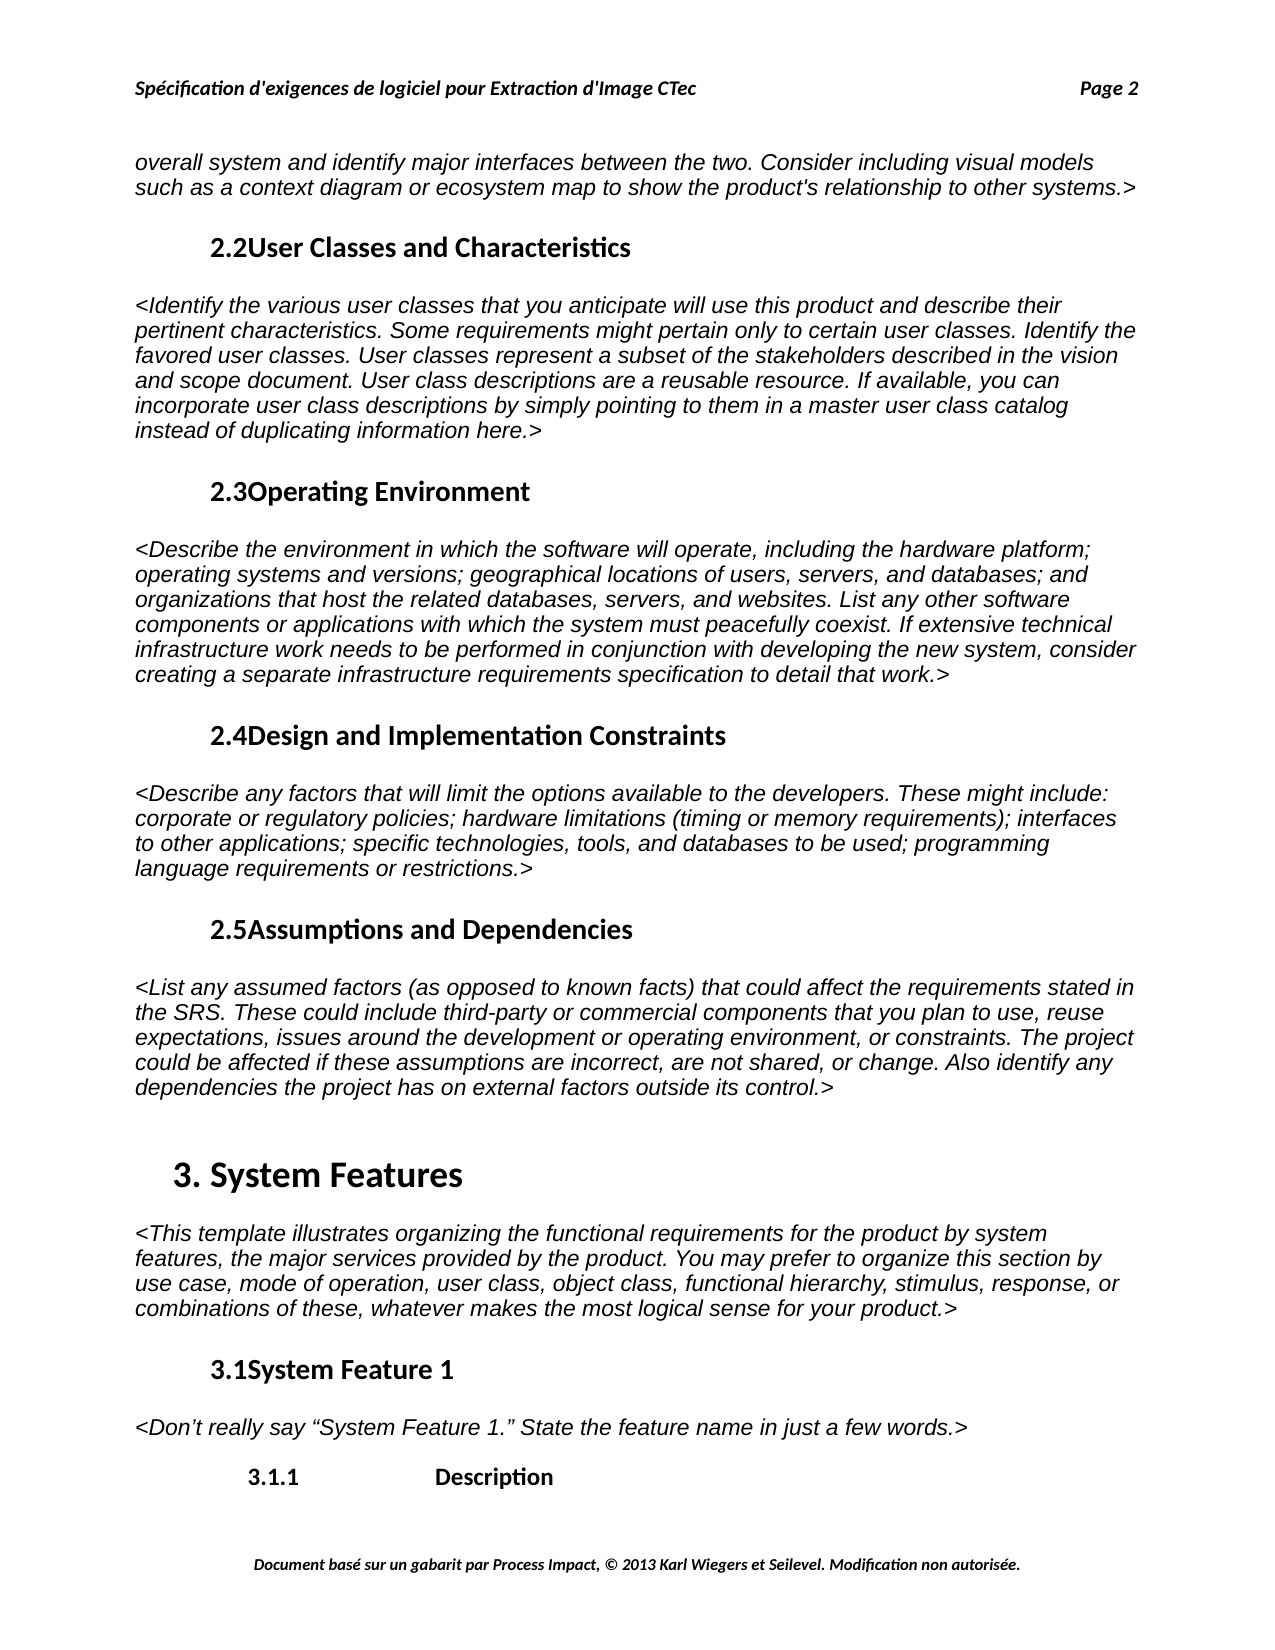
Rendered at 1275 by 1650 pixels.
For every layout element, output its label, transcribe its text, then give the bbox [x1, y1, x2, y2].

text <Describe the environment in which the software will operate, including the hardware platform; operating systems and versions; geographical locations of users, servers, and databases; and organizations that host the related databases, servers, and websites. List any other software components or applications with which the system must peacefully coexist. If extensive technical infrastructure work needs to be performed in conjunction with developing the new system, consider creating a separate infrastructure requirements specification to detail that work.> [135, 538, 1140, 688]
text overall system and identify major interfaces between the two. Consider including visual models such as a context diagram or ecosystem map to show the product's relationship to other systems.> [135, 150, 1140, 200]
subtitle Design and Implementation Constraints [210, 717, 1140, 753]
subtitle System Feature 1 [210, 1351, 1140, 1386]
text <Don’t really say “System Feature 1.” State the feature name in just a few words.> [135, 1416, 1140, 1441]
subtitle User Classes and Characteristics [210, 229, 1140, 265]
text <Identify the various user classes that you anticipate will use this product and describe their pertinent characteristics. Some requirements might pertain only to certain user classes. Identify the favored user classes. User classes represent a subset of the stakeholders described in the vision and scope document. User class descriptions are a reusable resource. If available, you can incorporate user class descriptions by simply pointing to them in a master user class catalog instead of duplicating information here.> [135, 294, 1140, 444]
text <List any assumed factors (as opposed to known facts) that could affect the requirements stated in the SRS. These could include third-party or commercial components that you plan to use, reuse expectations, issues around the development or operating environment, or constraints. The project could be affected if these assumptions are incorrect, are not shared, or change. Also identify any dependencies the project has on external factors outside its control.> [135, 976, 1140, 1101]
subtitle Operating Environment [210, 473, 1140, 509]
subtitle System Features [172, 1151, 1140, 1197]
subtitle Assumptions and Dependencies [210, 911, 1140, 947]
text <Describe any factors that will limit the options available to the developers. These might include: corporate or regulatory policies; hardware limitations (timing or memory requirements); interfaces to other applications; specific technologies, tools, and databases to be used; programming language requirements or restrictions.> [135, 782, 1140, 882]
text <This template illustrates organizing the functional requirements for the product by system features, the major services provided by the product. You may prefer to organize this section by use case, mode of operation, user class, object class, functional hierarchy, stimulus, response, or combinations of these, whatever makes the most logical sense for your product.> [135, 1222, 1140, 1322]
subtitle Description [247, 1466, 1140, 1491]
